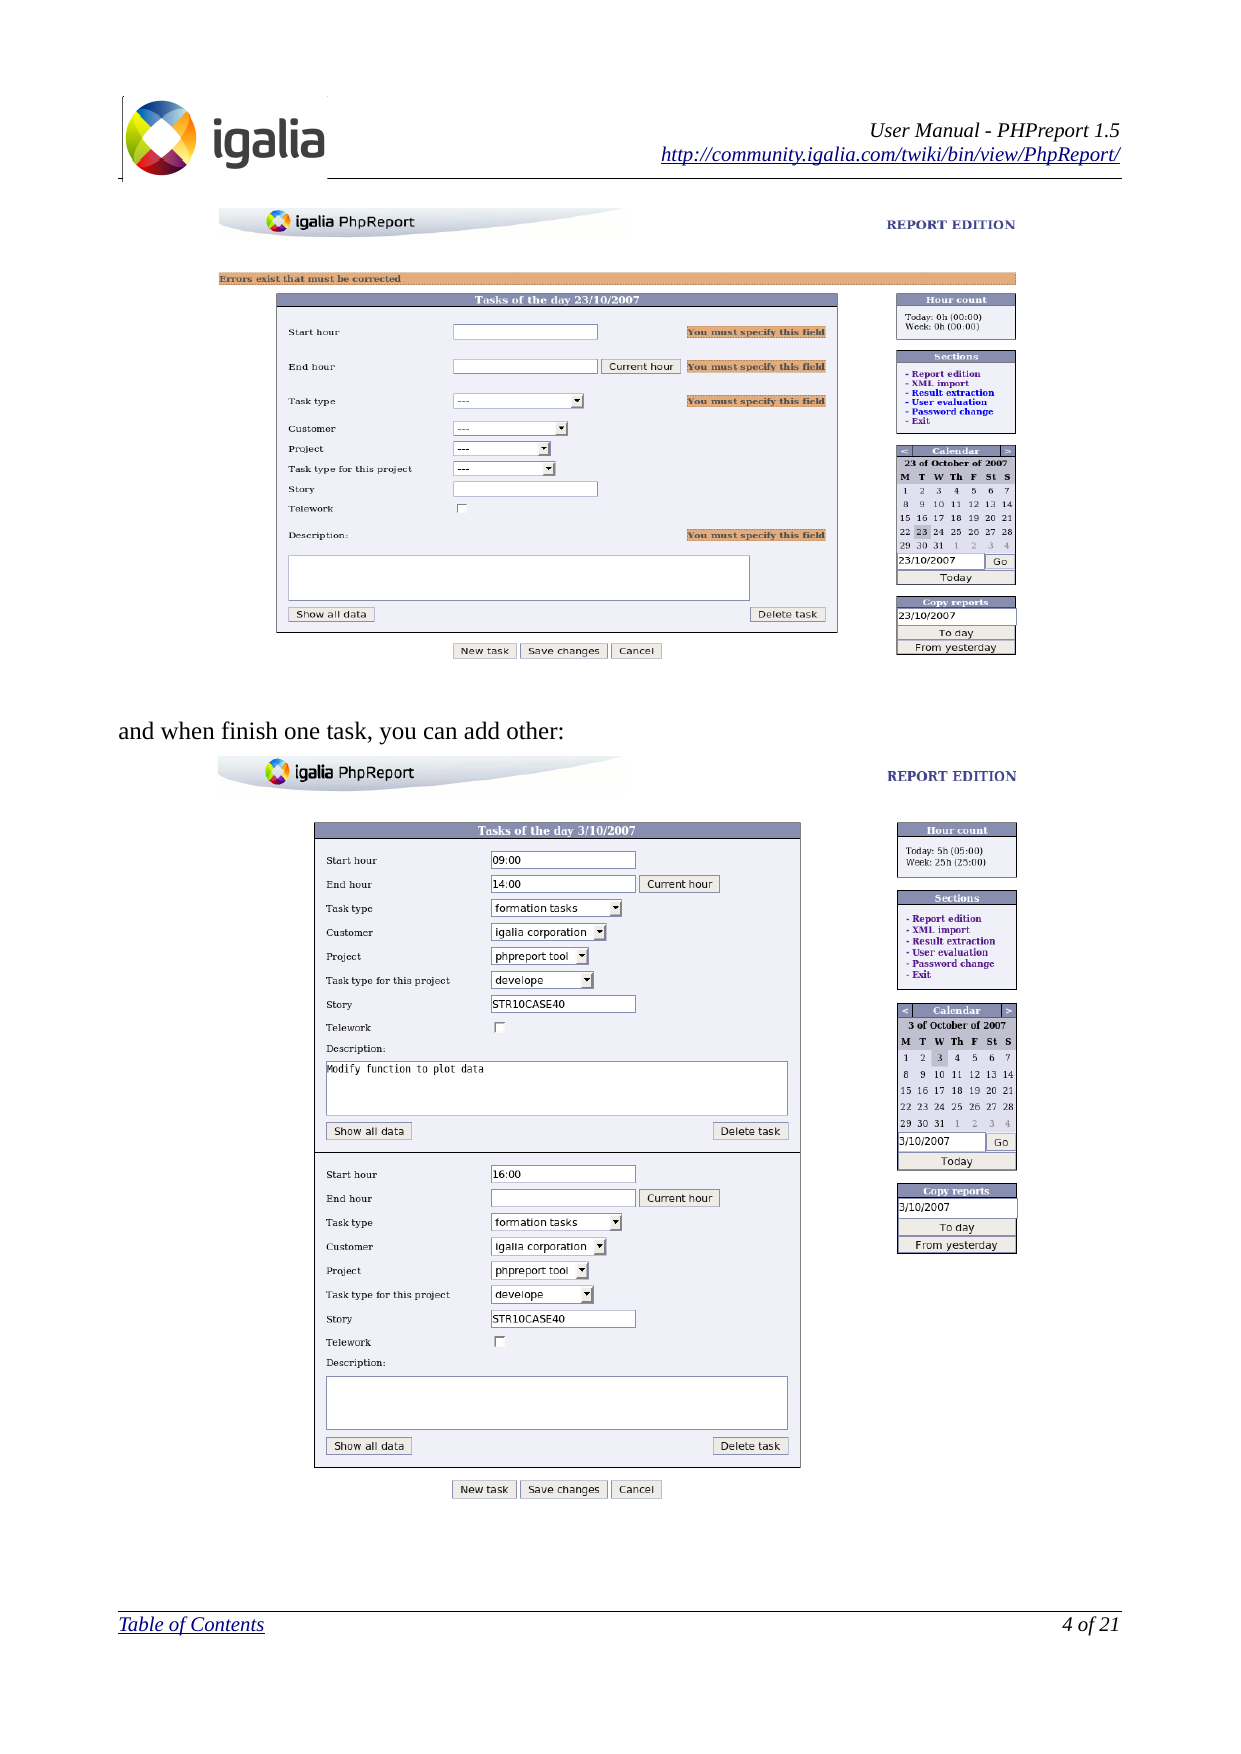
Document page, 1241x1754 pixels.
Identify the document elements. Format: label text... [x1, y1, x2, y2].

text and when finish one task, you can add other: [118, 716, 1122, 744]
picture [122, 96, 328, 182]
picture [218, 208, 1022, 664]
picture [217, 756, 1023, 1505]
